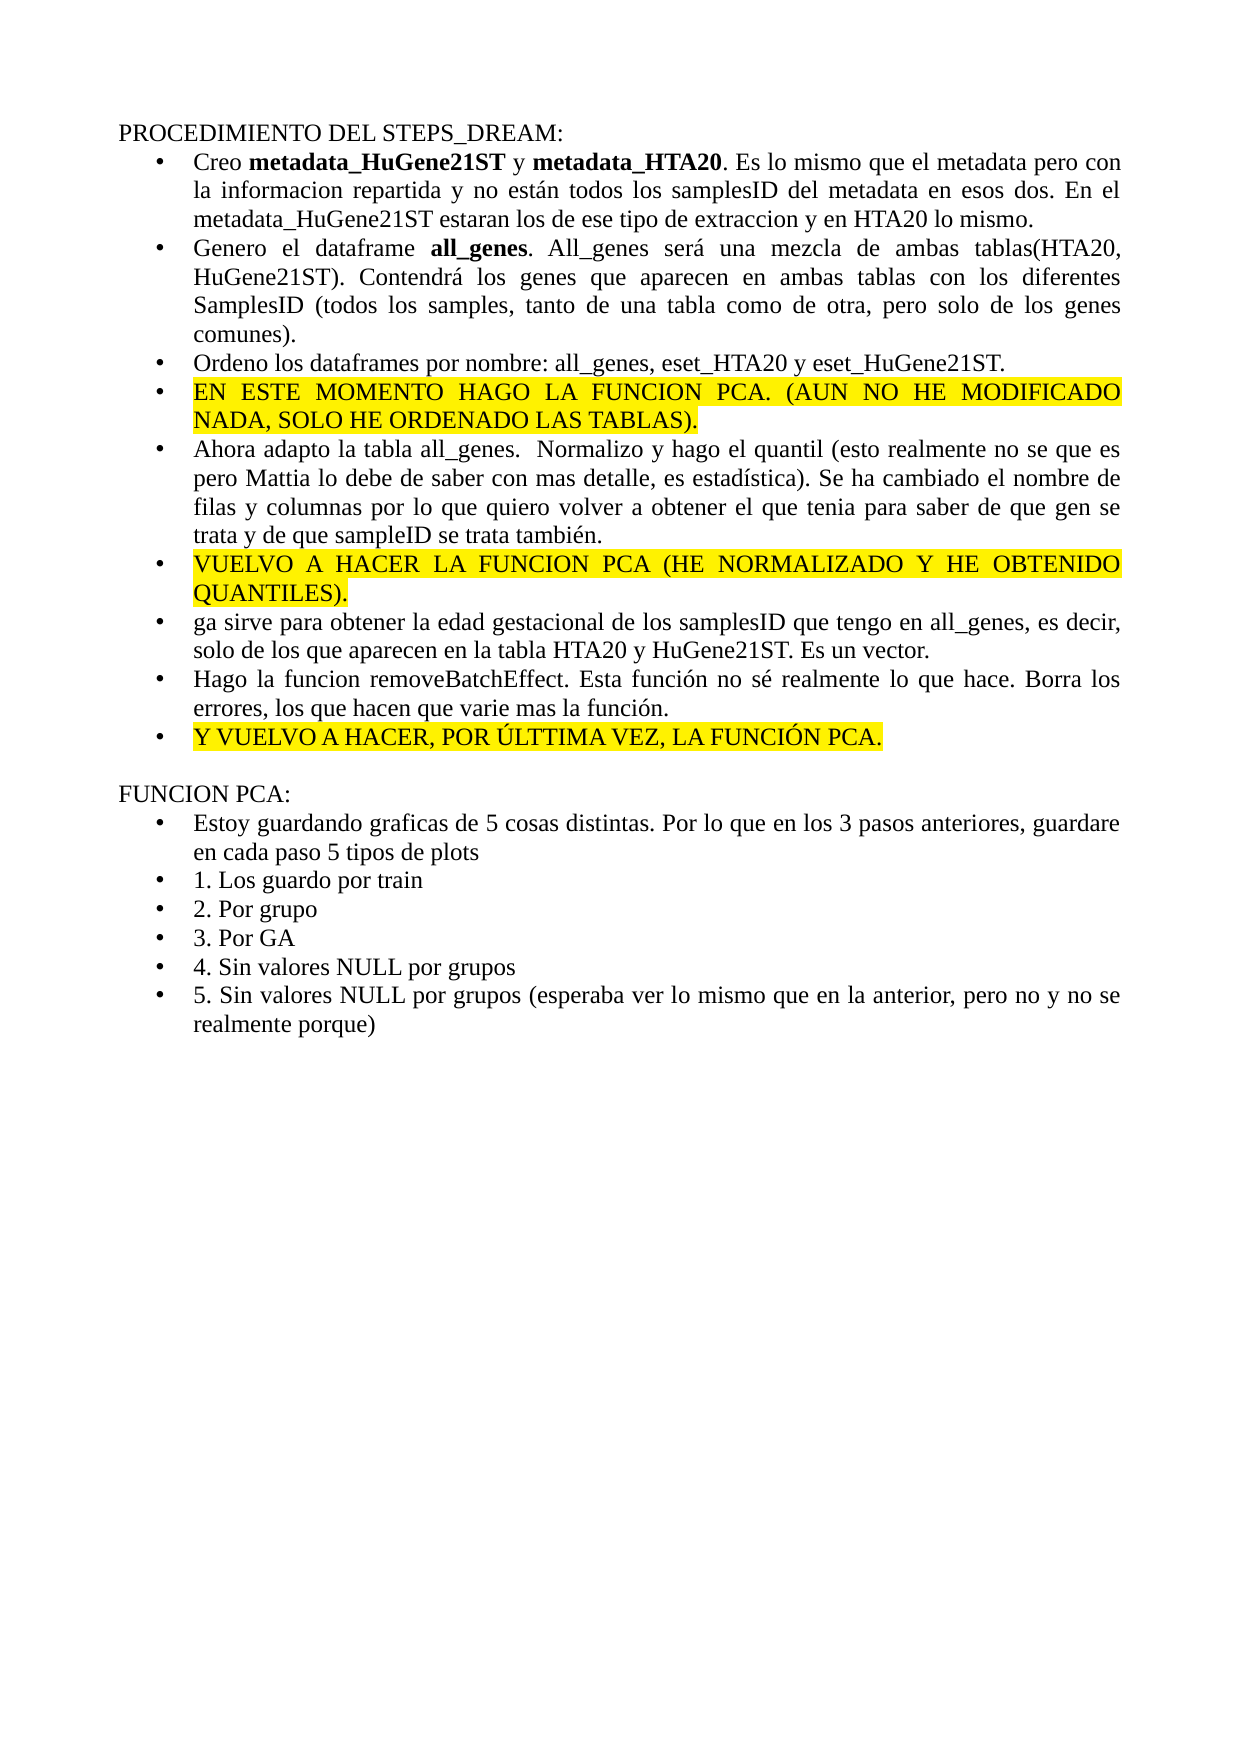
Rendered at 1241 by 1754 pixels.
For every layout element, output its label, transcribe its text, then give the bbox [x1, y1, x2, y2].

text PROCEDIMIENTO DEL STEPS_DREAM: [118, 118, 1122, 147]
list Ordeno los dataframes por nombre: all_genes, eset_HTA20 y eset_HuGene21ST. [156, 348, 1122, 377]
list Y VUELVO A HACER, POR ÚLTTIMA VEZ, LA FUNCIÓN PCA. [156, 722, 1122, 751]
list 3. Por GA [156, 923, 1122, 952]
list 5. Sin valores NULL por grupos (esperaba ver lo mismo que en la anterior, pero no y no se realmente porque) [156, 981, 1122, 1038]
list Estoy guardando graficas de 5 cosas distintas. Por lo que en los 3 pasos anteriores, guardare en cada paso 5 tipos de plots [156, 808, 1122, 866]
list 4. Sin valores NULL por grupos [156, 952, 1122, 981]
list ga sirve para obtener la edad gestacional de los samplesID que tengo en all_genes, es decir, solo de los que aparecen en la tabla HTA20 y HuGene21ST. Es un vector. [156, 607, 1122, 664]
text FUNCION PCA: [118, 779, 1122, 808]
list VUELVO A HACER LA FUNCION PCA (HE NORMALIZADO Y HE OBTENIDO QUANTILES). [156, 549, 1122, 607]
list Ahora adapto la tabla all_genes. Normalizo y hago el quantil (esto realmente no se que es pero Mattia lo debe de saber con mas detalle, es estadística). Se ha cambiado el nombre de filas y columnas por lo que quiero volver a obtener el que tenia para saber de que gen se trata y de que sampleID se trata también. [156, 434, 1122, 549]
list 2. Por grupo [156, 894, 1122, 923]
list Genero el dataframe all_genes. All_genes será una mezcla de ambas tablas(HTA20, HuGene21ST). Contendrá los genes que aparecen en ambas tablas con los diferentes SamplesID (todos los samples, tanto de una tabla como de otra, pero solo de los genes comunes). [156, 233, 1122, 348]
list 1. Los guardo por train [156, 866, 1122, 894]
list EN ESTE MOMENTO HAGO LA FUNCION PCA. (AUN NO HE MODIFICADO NADA, SOLO HE ORDENADO LAS TABLAS). [156, 377, 1122, 434]
list Creo metadata_HuGene21ST y metadata_HTA20. Es lo mismo que el metadata pero con la informacion repartida y no están todos los samplesID del metadata en esos dos. En el metadata_HuGene21ST estaran los de ese tipo de extraccion y en HTA20 lo mismo. [156, 147, 1122, 233]
list Hago la funcion removeBatchEffect. Esta función no sé realmente lo que hace. Borra los errores, los que hacen que varie mas la función. [156, 664, 1122, 722]
